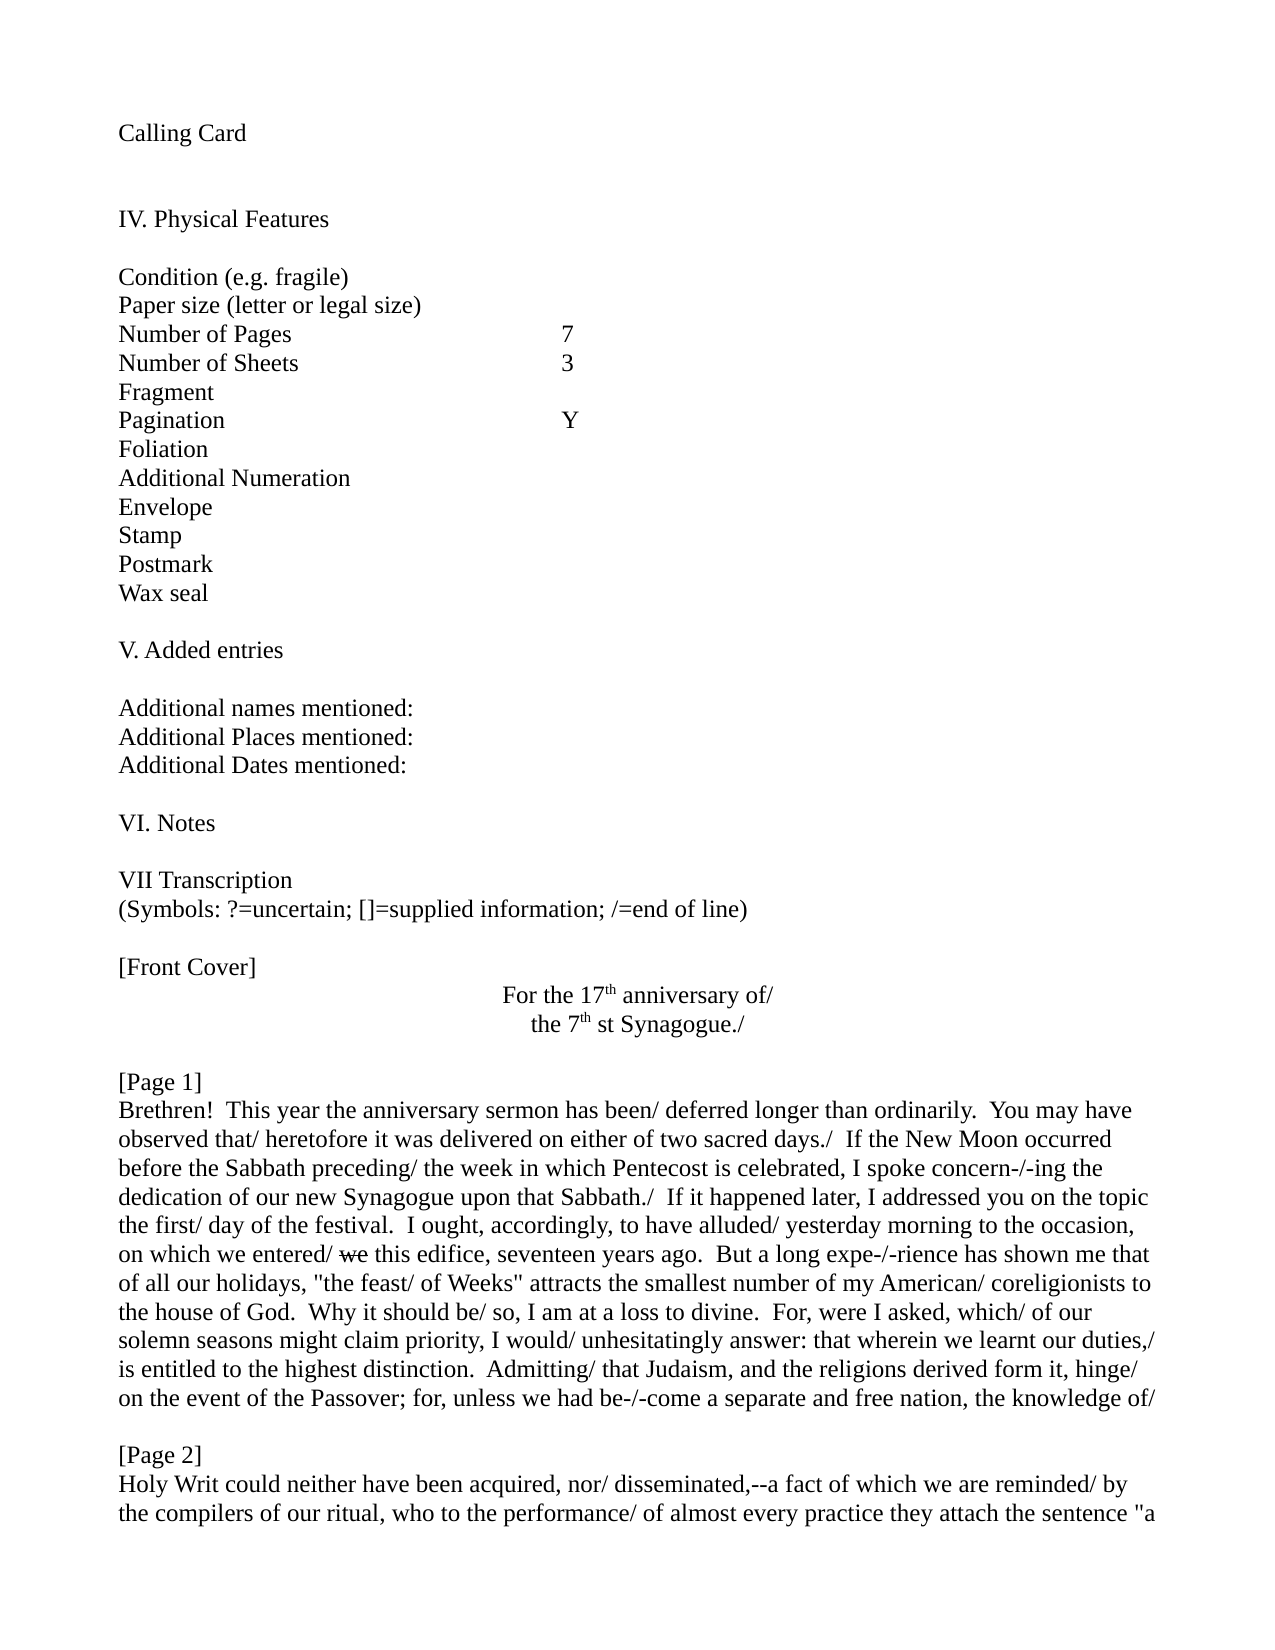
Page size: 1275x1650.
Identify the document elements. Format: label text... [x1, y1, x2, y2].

text Postma rk [118, 549, 1157, 578]
text VII Transcription [118, 866, 1157, 894]
text Pagination Y [118, 406, 1157, 434]
text Condition (e.g. fragile) [118, 262, 1157, 291]
text the 7th st Synagogue./ [118, 1009, 1157, 1038]
text Envelope [118, 492, 1157, 521]
text Calling Card [118, 118, 1157, 147]
text V. Added entries [118, 636, 1157, 664]
text VI. Notes [118, 808, 1157, 837]
text Number of Pages 7 [118, 319, 1157, 348]
text Number of Sheets 3 [118, 348, 1157, 377]
text IV. Physical Features [118, 204, 1157, 233]
text Additional names mentioned: [118, 693, 1157, 722]
text Additional Numeration [118, 463, 1157, 492]
text Fragment [118, 377, 1157, 406]
text Holy Writ could neither have been acquired, nor/ disseminated,--a fact of which we are reminded/ by the compilers of our ritual, who to the performance/ of almost every practice they attach the sentence "a [118, 1469, 1157, 1527]
text Stamp [118, 521, 1157, 549]
text Brethren! This year the anniversary sermon has been/ deferred longer than ordinarily. You may have observed that/ heretofore it was delivered on either of two sacred days./ If the New Moon occurred before the Sabbath preceding/ the week in which Pentecost is celebrated, I spoke concern-/-ing the dedication of our new Synagogue upon that Sabbath./ If it happened later, I addressed you on the topic the first/ day of the festival. I ought, accordingly, to have alluded/ yesterday morning to the occasion, on which we entered/ we this edifice, seventeen years ago. But a long expe-/-rience has shown me that of all our holidays, "the feast/ of Weeks" attracts the smallest number of my American/ coreligionists to the house of God. Why it should be/ so, I am at a loss to divine. For, were I asked, which/ of our solemn seasons might claim priority, I would/ unhesitatingly answer: that wherein we learnt our duties,/ is entitled to the highest distinction. Admitting/ that Judaism, and the religions derived form it, hinge/ on the event of the Passover; for, unless we had be-/-come a separate and free nation, the knowledge of/ [118, 1096, 1157, 1412]
text For the 17th anniversary of/ [118, 981, 1157, 1009]
text [Front Cover] [118, 952, 1157, 981]
text [Page 2] [118, 1441, 1157, 1469]
text [Page 1] [118, 1067, 1157, 1096]
text (Symbols: ?=uncertain; []=supplied information; /=end of line) [118, 894, 1157, 923]
text Foliation [118, 434, 1157, 463]
text Additional Places mentioned: [118, 722, 1157, 751]
text Paper size (letter or legal size) [118, 291, 1157, 319]
text Wax seal [118, 578, 1157, 607]
text Additional Dates mentioned: [118, 751, 1157, 779]
